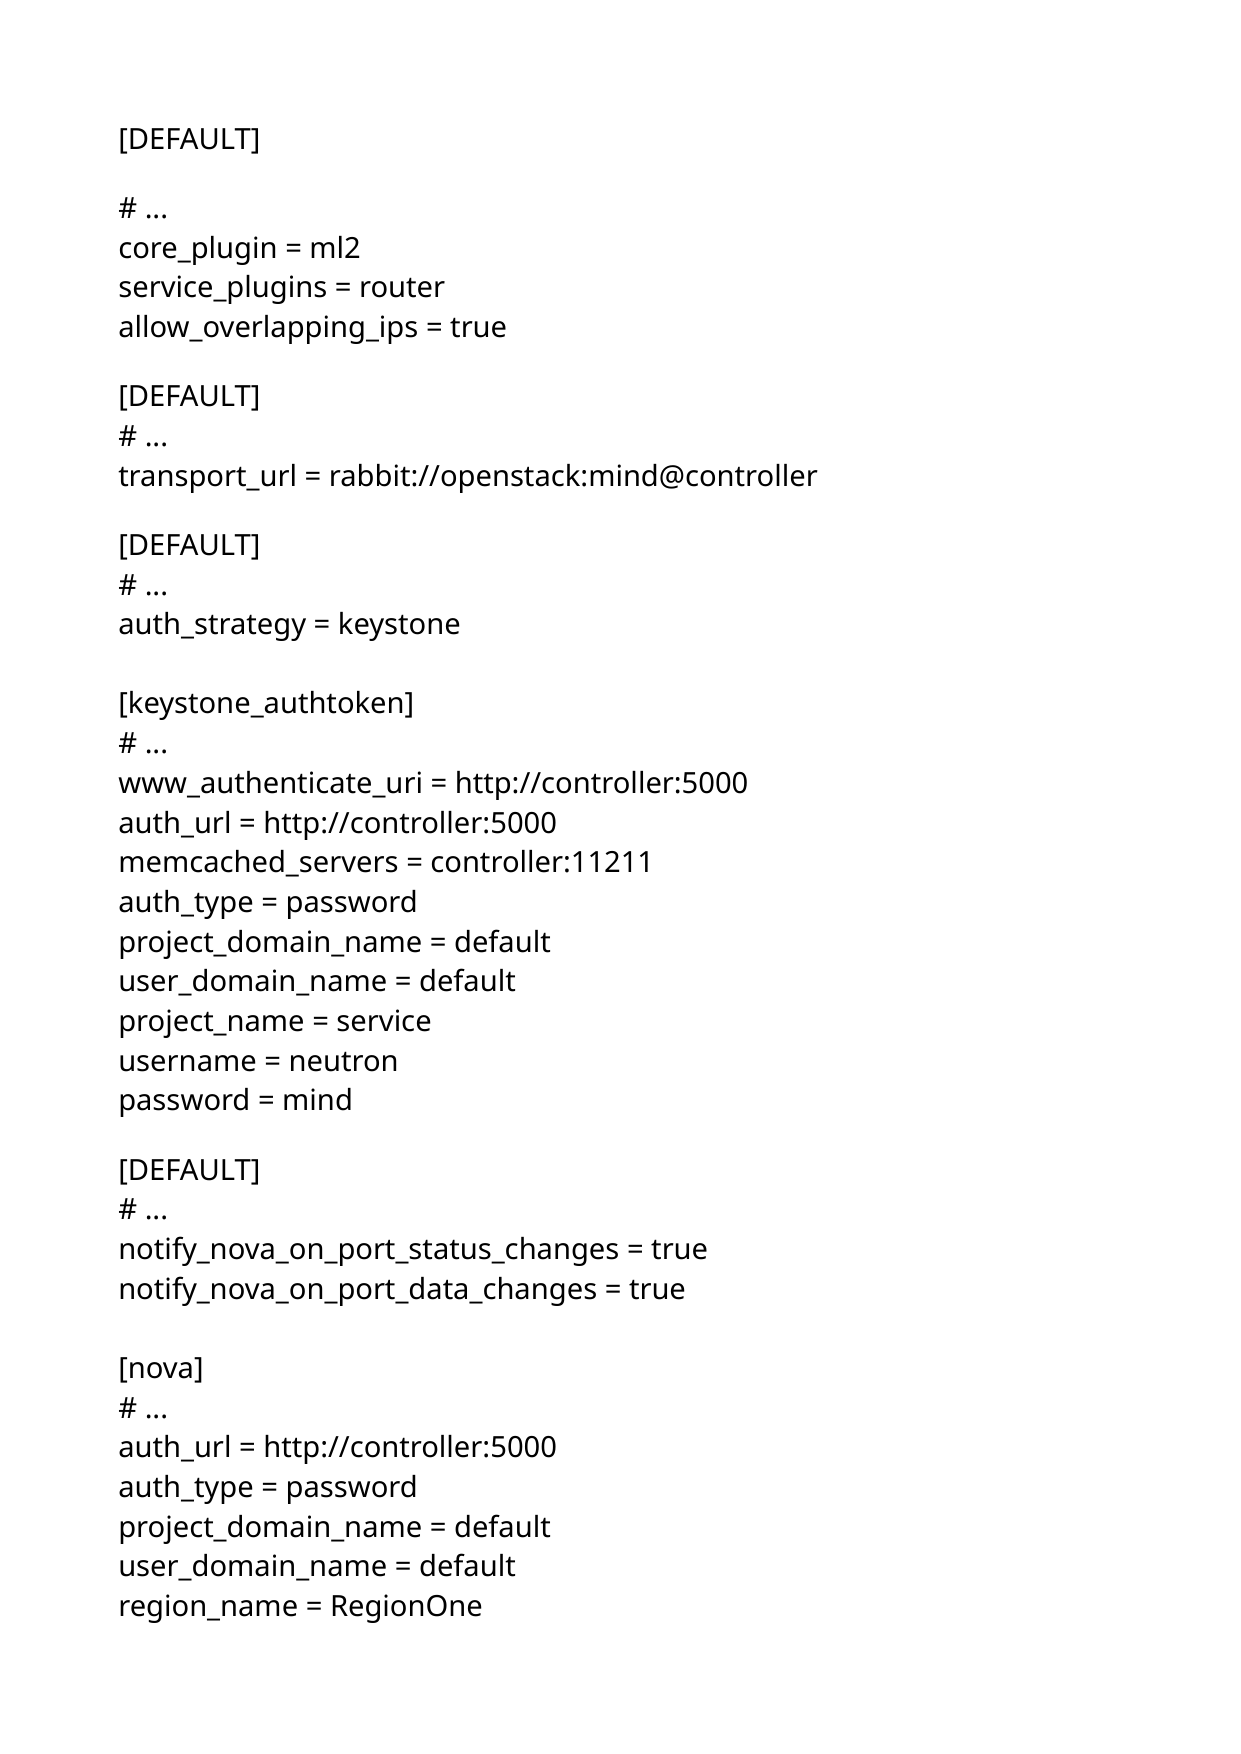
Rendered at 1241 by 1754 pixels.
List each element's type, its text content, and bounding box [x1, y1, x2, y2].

text notify_nova_on_port_data_changes = true [118, 1268, 1122, 1308]
text [DEFAULT] [118, 118, 1122, 158]
text core_plugin = ml2 [118, 227, 1122, 267]
text allow_overlapping_ips = true [118, 306, 1122, 346]
text auth_url = http://controller:5000 [118, 802, 1122, 842]
text auth_strategy = keystone [118, 603, 1122, 643]
text service_plugins = router [118, 267, 1122, 306]
text project_domain_name = default [118, 1506, 1122, 1546]
text project_domain_name = default [118, 921, 1122, 961]
text project_name = service [118, 1000, 1122, 1040]
text [DEFAULT] [118, 1149, 1122, 1188]
text # ... [118, 1387, 1122, 1427]
text auth_type = password [118, 1466, 1122, 1506]
text region_name = RegionOne [118, 1585, 1122, 1625]
text user_domain_name = default [118, 961, 1122, 1000]
text [DEFAULT] [118, 524, 1122, 564]
text # ... [118, 564, 1122, 603]
text user_domain_name = default [118, 1546, 1122, 1585]
text memcached_servers = controller:11211 [118, 842, 1122, 881]
text [nova] [118, 1347, 1122, 1387]
text [DEFAULT] [118, 376, 1122, 415]
text auth_type = password [118, 881, 1122, 921]
text # ... [118, 1188, 1122, 1228]
text [keystone_authtoken] [118, 683, 1122, 722]
text auth_url = http://controller:5000 [118, 1427, 1122, 1466]
text www_authenticate_uri = http://controller:5000 [118, 762, 1122, 802]
text notify_nova_on_port_status_changes = true [118, 1228, 1122, 1268]
text username = neutron [118, 1040, 1122, 1080]
text password = mind [118, 1080, 1122, 1119]
text # ... [118, 187, 1122, 227]
text # ... [118, 722, 1122, 762]
text transport_url = rabbit://openstack:mind@controller [118, 455, 1122, 494]
text # ... [118, 415, 1122, 455]
